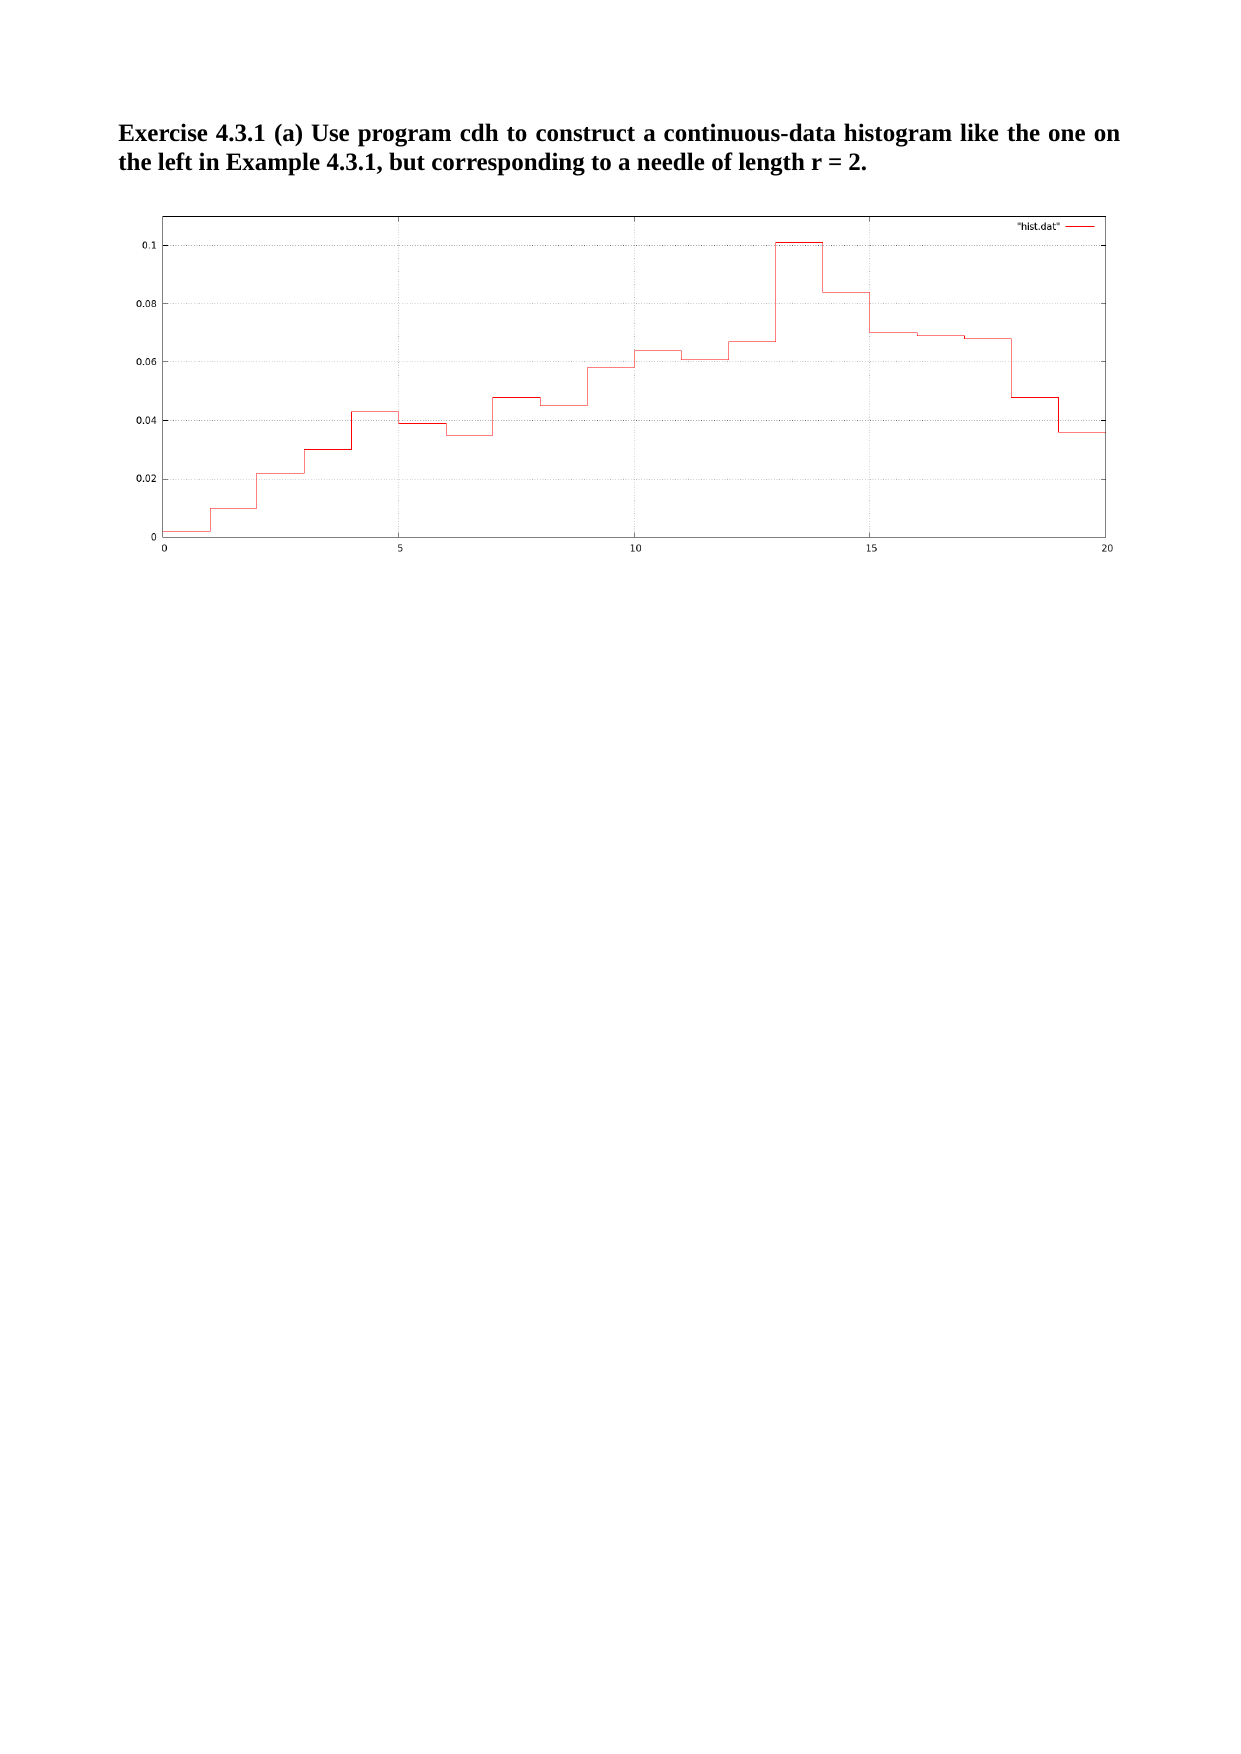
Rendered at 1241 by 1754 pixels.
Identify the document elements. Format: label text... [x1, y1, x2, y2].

picture [118, 204, 1123, 559]
text Exercise 4.3.1 (a) Use program cdh to construct a continuous-data histogram like the one on the left in Example 4.3.1, but corresponding to a needle of length r = 2. [118, 118, 1122, 176]
